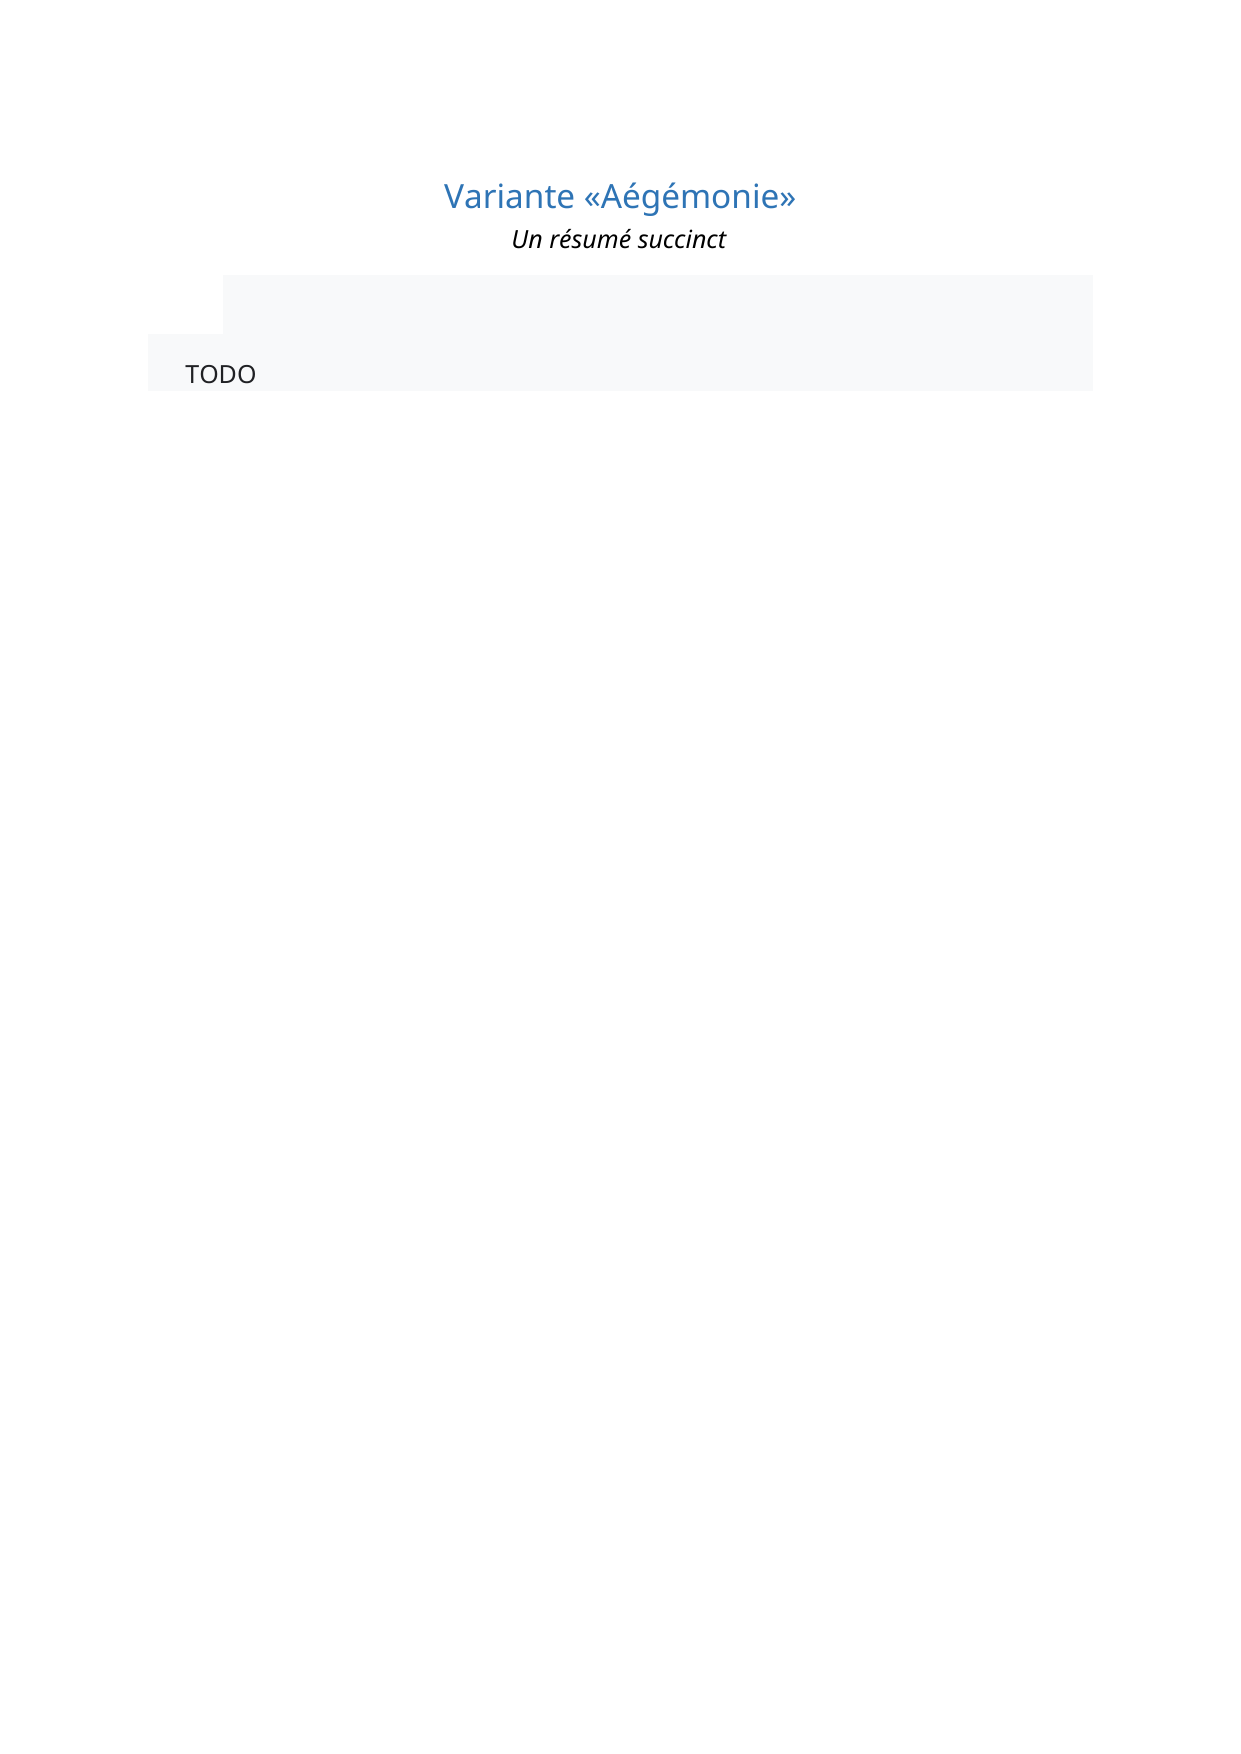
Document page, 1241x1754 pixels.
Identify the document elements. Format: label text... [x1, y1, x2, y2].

subtitle Variante «Aégémonie» [148, 173, 1093, 218]
list TODO [148, 334, 1093, 391]
text Un résumé succinct [148, 222, 1093, 256]
